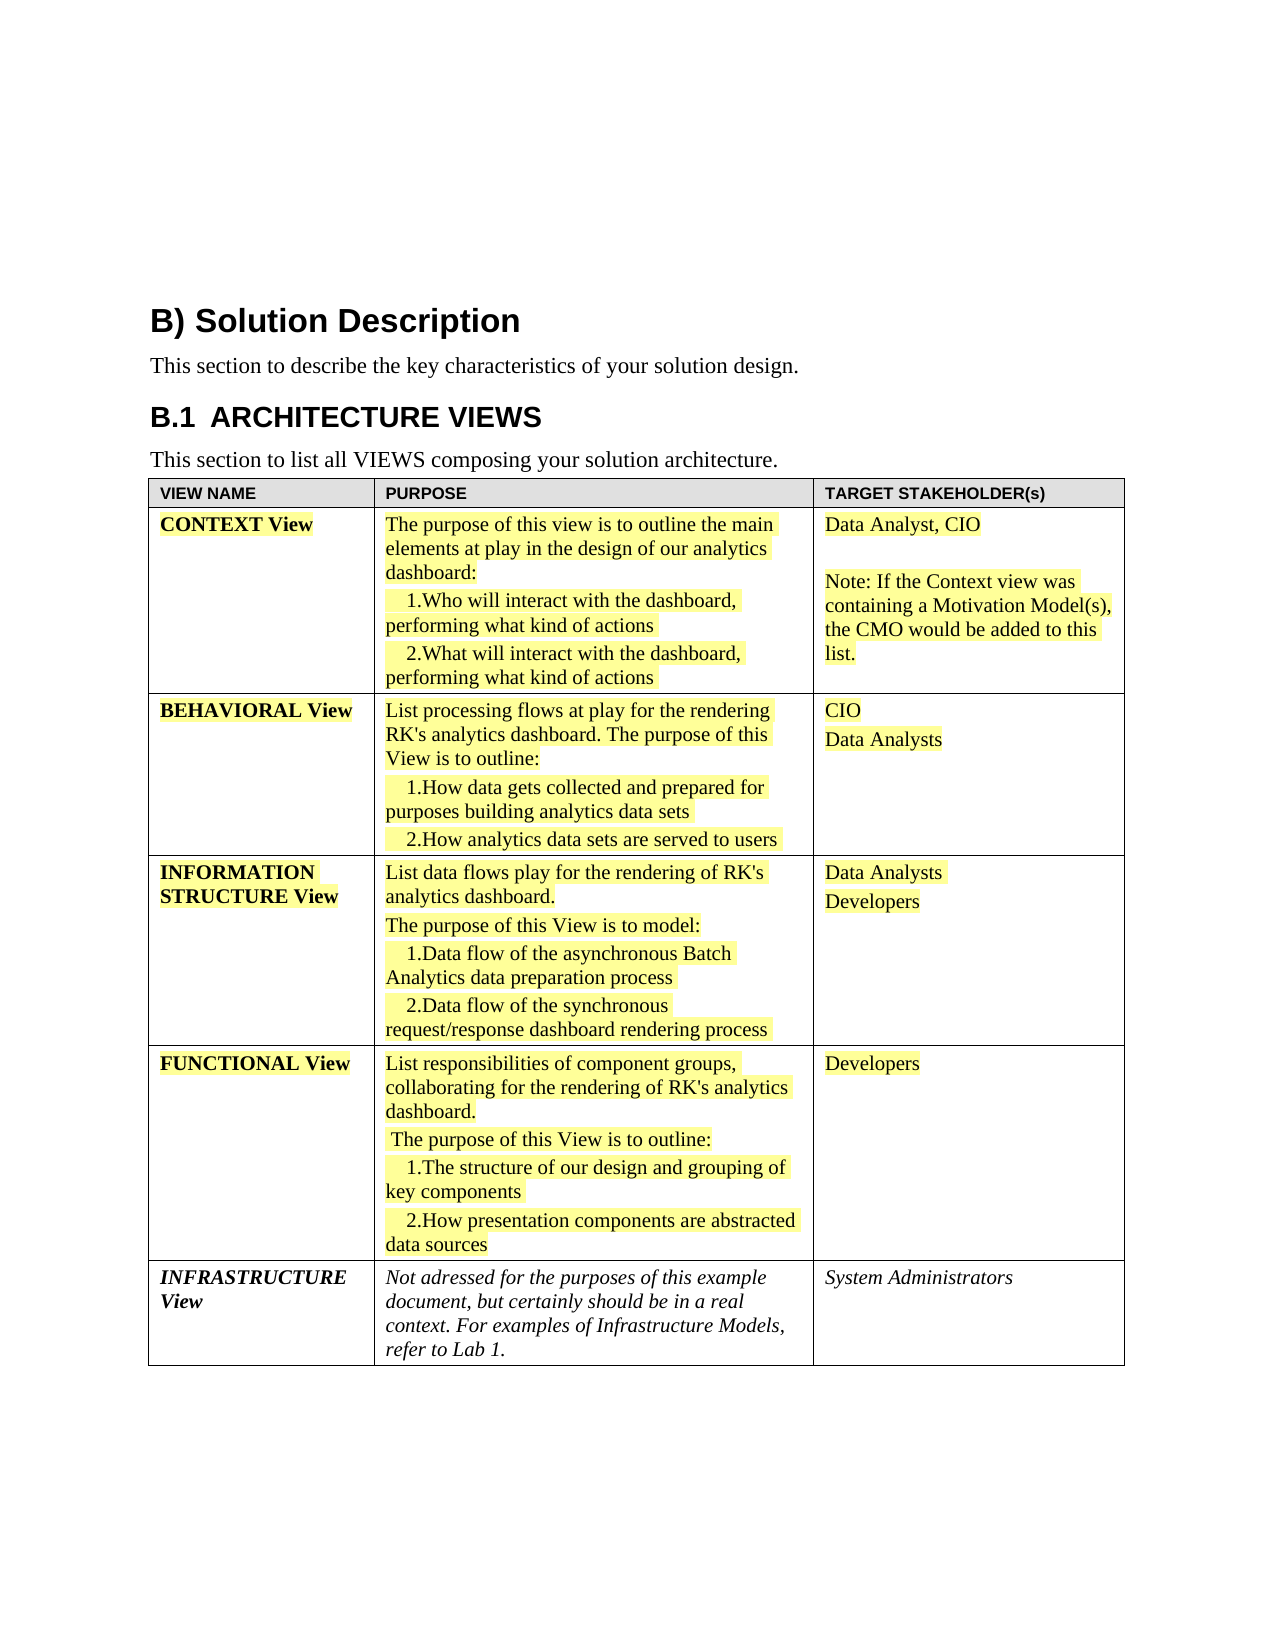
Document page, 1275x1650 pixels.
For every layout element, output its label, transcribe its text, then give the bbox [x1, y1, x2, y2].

table_cell System Administrators [814, 1261, 1124, 1365]
table_cell INFORMATION STRUCTURE View [149, 856, 374, 1045]
table_cell Developers [814, 1046, 1124, 1260]
text This section to list all VIEWS composing your solution architecture. [150, 446, 1125, 472]
table_header TARGET STAKEHOLDER(s) [814, 479, 1124, 507]
table_header PURPOSE [375, 479, 813, 507]
text This section to describe the key characteristics of your solution design. [150, 352, 1125, 379]
table_cell Not adressed for the purposes of this example document, but certainly should be in a real context. For examples of Infrastructure Models, refer to Lab 1. [375, 1261, 813, 1365]
table_cell List processing flows at play for the rendering RK's analytics dashboard. The purpose of this View is to outline: 1.How data gets collected and prepared for purposes building analytics data sets 2.How analytics data sets are served to users [375, 694, 813, 855]
table_header VIEW NAME [149, 479, 374, 507]
subtitle Solution Description [150, 302, 1125, 340]
table_cell INFRASTRUCTURE View [149, 1261, 374, 1365]
table_cell CONTEXT View [149, 508, 374, 693]
table_cell Data Analysts Developers [814, 856, 1124, 1045]
table_cell Data Analyst, CIO Note: If the Context view was containing a Motivation Model(s), the CMO would be added to this list. [814, 508, 1124, 693]
subtitle ARCHITECTURE VIEWS [150, 400, 1125, 433]
table_cell List responsibilities of component groups, collaborating for the rendering of RK's analytics dashboard. The purpose of this View is to outline: 1.The structure of our design and grouping of key components 2.How presentation components are abstracted data sources [375, 1046, 813, 1260]
table_cell The purpose of this view is to outline the main elements at play in the design of our analytics dashboard: 1.Who will interact with the dashboard, performing what kind of actions 2.What will interact with the dashboard, performing what kind of actions [375, 508, 813, 693]
table_cell CIO Data Analysts [814, 694, 1124, 855]
table_cell BEHAVIORAL View [149, 694, 374, 855]
table_cell FUNCTIONAL View [149, 1046, 374, 1260]
table_cell List data flows play for the rendering of RK's analytics dashboard. The purpose of this View is to model: 1.Data flow of the asynchronous Batch Analytics data preparation process 2.Data flow of the synchronous request/response dashboard rendering process [375, 856, 813, 1045]
